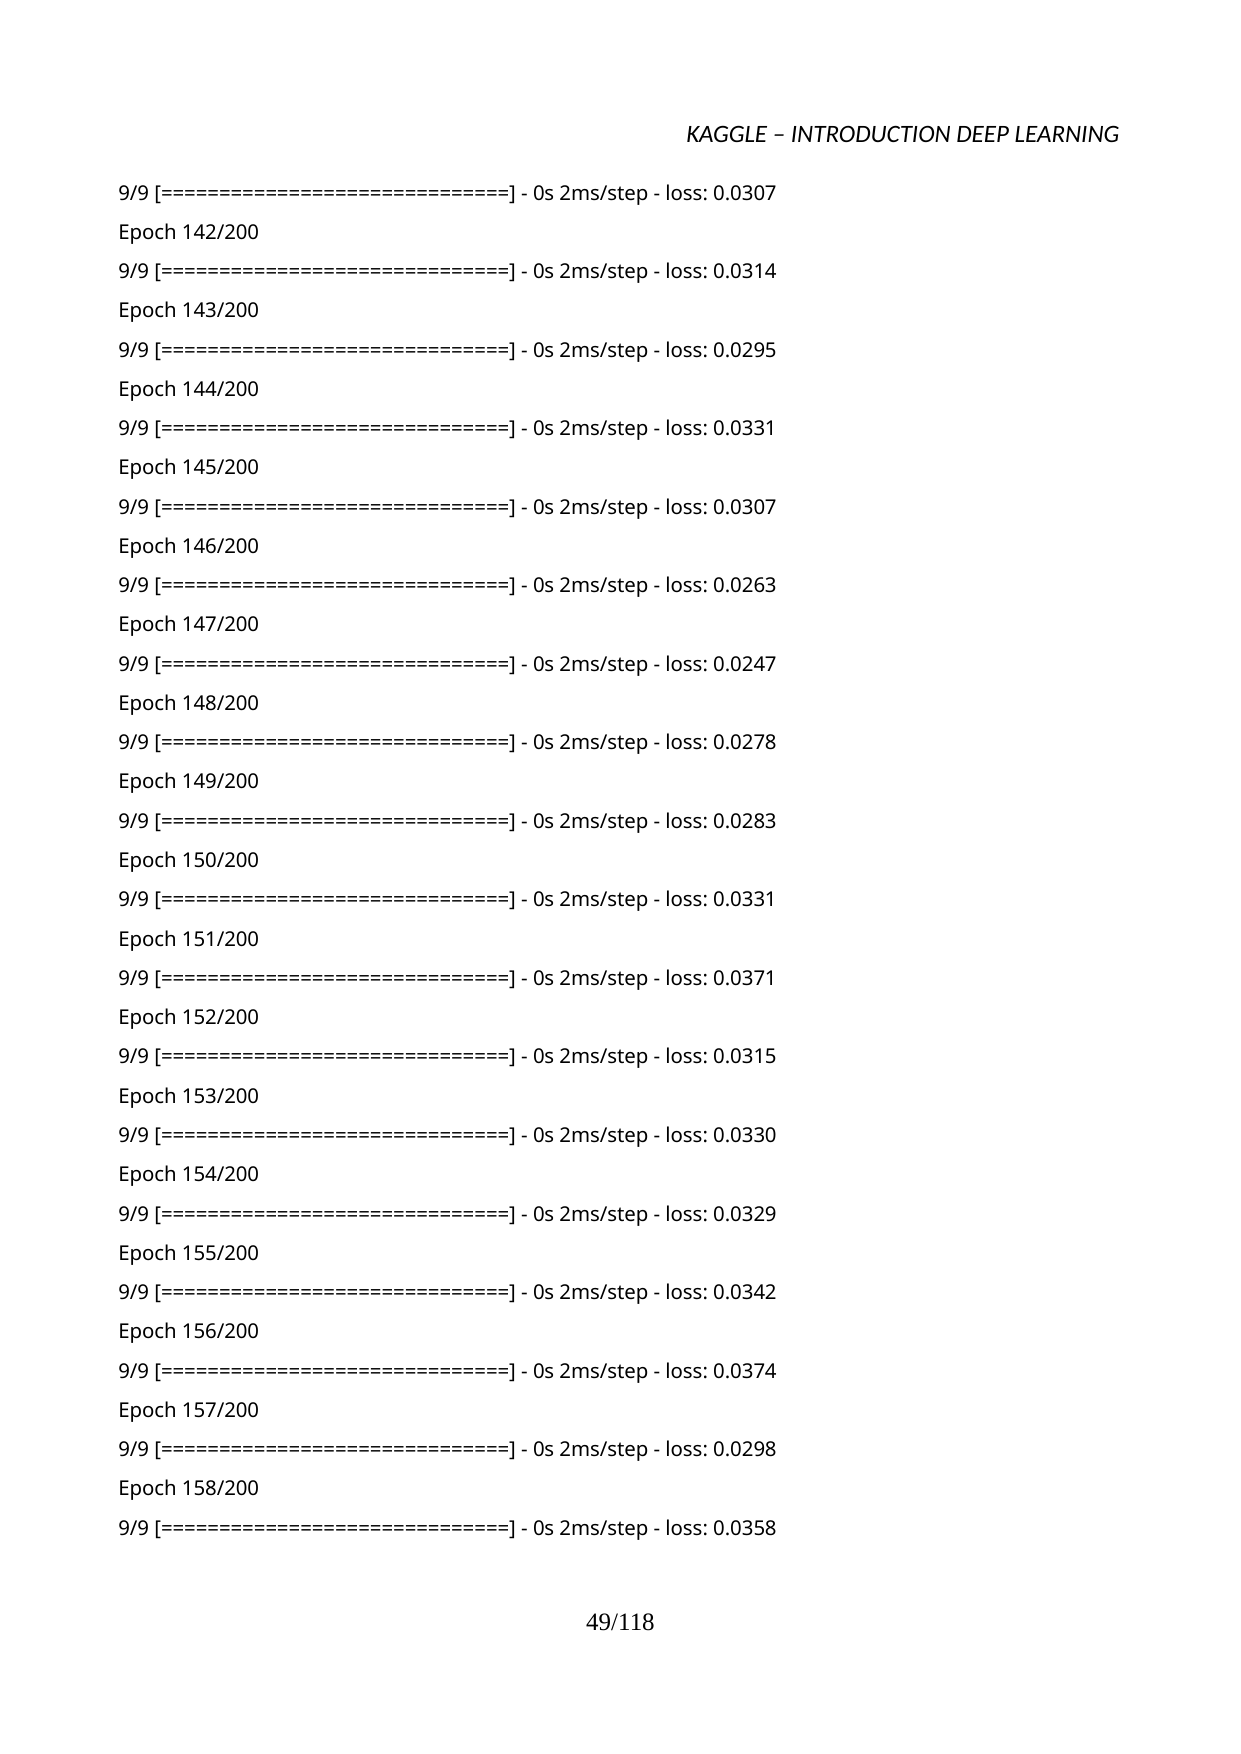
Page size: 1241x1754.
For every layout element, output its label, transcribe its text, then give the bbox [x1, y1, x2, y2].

text 9/9 [==============================] - 0s 2ms/step - loss: 0.0371 [118, 963, 1122, 991]
text 9/9 [==============================] - 0s 2ms/step - loss: 0.0330 [118, 1121, 1122, 1148]
text 9/9 [==============================] - 0s 2ms/step - loss: 0.0298 [118, 1435, 1122, 1462]
text Epoch 154/200 [118, 1160, 1122, 1188]
text 9/9 [==============================] - 0s 2ms/step - loss: 0.0315 [118, 1042, 1122, 1070]
text Epoch 143/200 [118, 296, 1122, 324]
text 9/9 [==============================] - 0s 2ms/step - loss: 0.0283 [118, 806, 1122, 834]
text Epoch 155/200 [118, 1238, 1122, 1266]
text 9/9 [==============================] - 0s 2ms/step - loss: 0.0307 [118, 178, 1122, 206]
text 9/9 [==============================] - 0s 2ms/step - loss: 0.0278 [118, 728, 1122, 756]
text Epoch 149/200 [118, 767, 1122, 795]
text Epoch 142/200 [118, 217, 1122, 245]
text Epoch 145/200 [118, 453, 1122, 481]
text 9/9 [==============================] - 0s 2ms/step - loss: 0.0247 [118, 649, 1122, 677]
text Epoch 147/200 [118, 610, 1122, 638]
text Epoch 158/200 [118, 1474, 1122, 1502]
text Epoch 146/200 [118, 532, 1122, 559]
text 9/9 [==============================] - 0s 2ms/step - loss: 0.0307 [118, 492, 1122, 520]
text 9/9 [==============================] - 0s 2ms/step - loss: 0.0342 [118, 1278, 1122, 1305]
text 9/9 [==============================] - 0s 2ms/step - loss: 0.0329 [118, 1199, 1122, 1227]
text Epoch 151/200 [118, 924, 1122, 952]
text 9/9 [==============================] - 0s 2ms/step - loss: 0.0295 [118, 335, 1122, 363]
text Epoch 156/200 [118, 1317, 1122, 1345]
text Epoch 152/200 [118, 1003, 1122, 1031]
text Epoch 153/200 [118, 1081, 1122, 1109]
text Epoch 150/200 [118, 846, 1122, 873]
text 9/9 [==============================] - 0s 2ms/step - loss: 0.0374 [118, 1356, 1122, 1384]
text Epoch 157/200 [118, 1396, 1122, 1423]
text 9/9 [==============================] - 0s 2ms/step - loss: 0.0263 [118, 571, 1122, 598]
text Epoch 144/200 [118, 374, 1122, 402]
text Epoch 148/200 [118, 689, 1122, 716]
text 9/9 [==============================] - 0s 2ms/step - loss: 0.0331 [118, 414, 1122, 441]
text 9/9 [==============================] - 0s 2ms/step - loss: 0.0358 [118, 1513, 1122, 1541]
text 9/9 [==============================] - 0s 2ms/step - loss: 0.0314 [118, 257, 1122, 284]
text 9/9 [==============================] - 0s 2ms/step - loss: 0.0331 [118, 885, 1122, 913]
